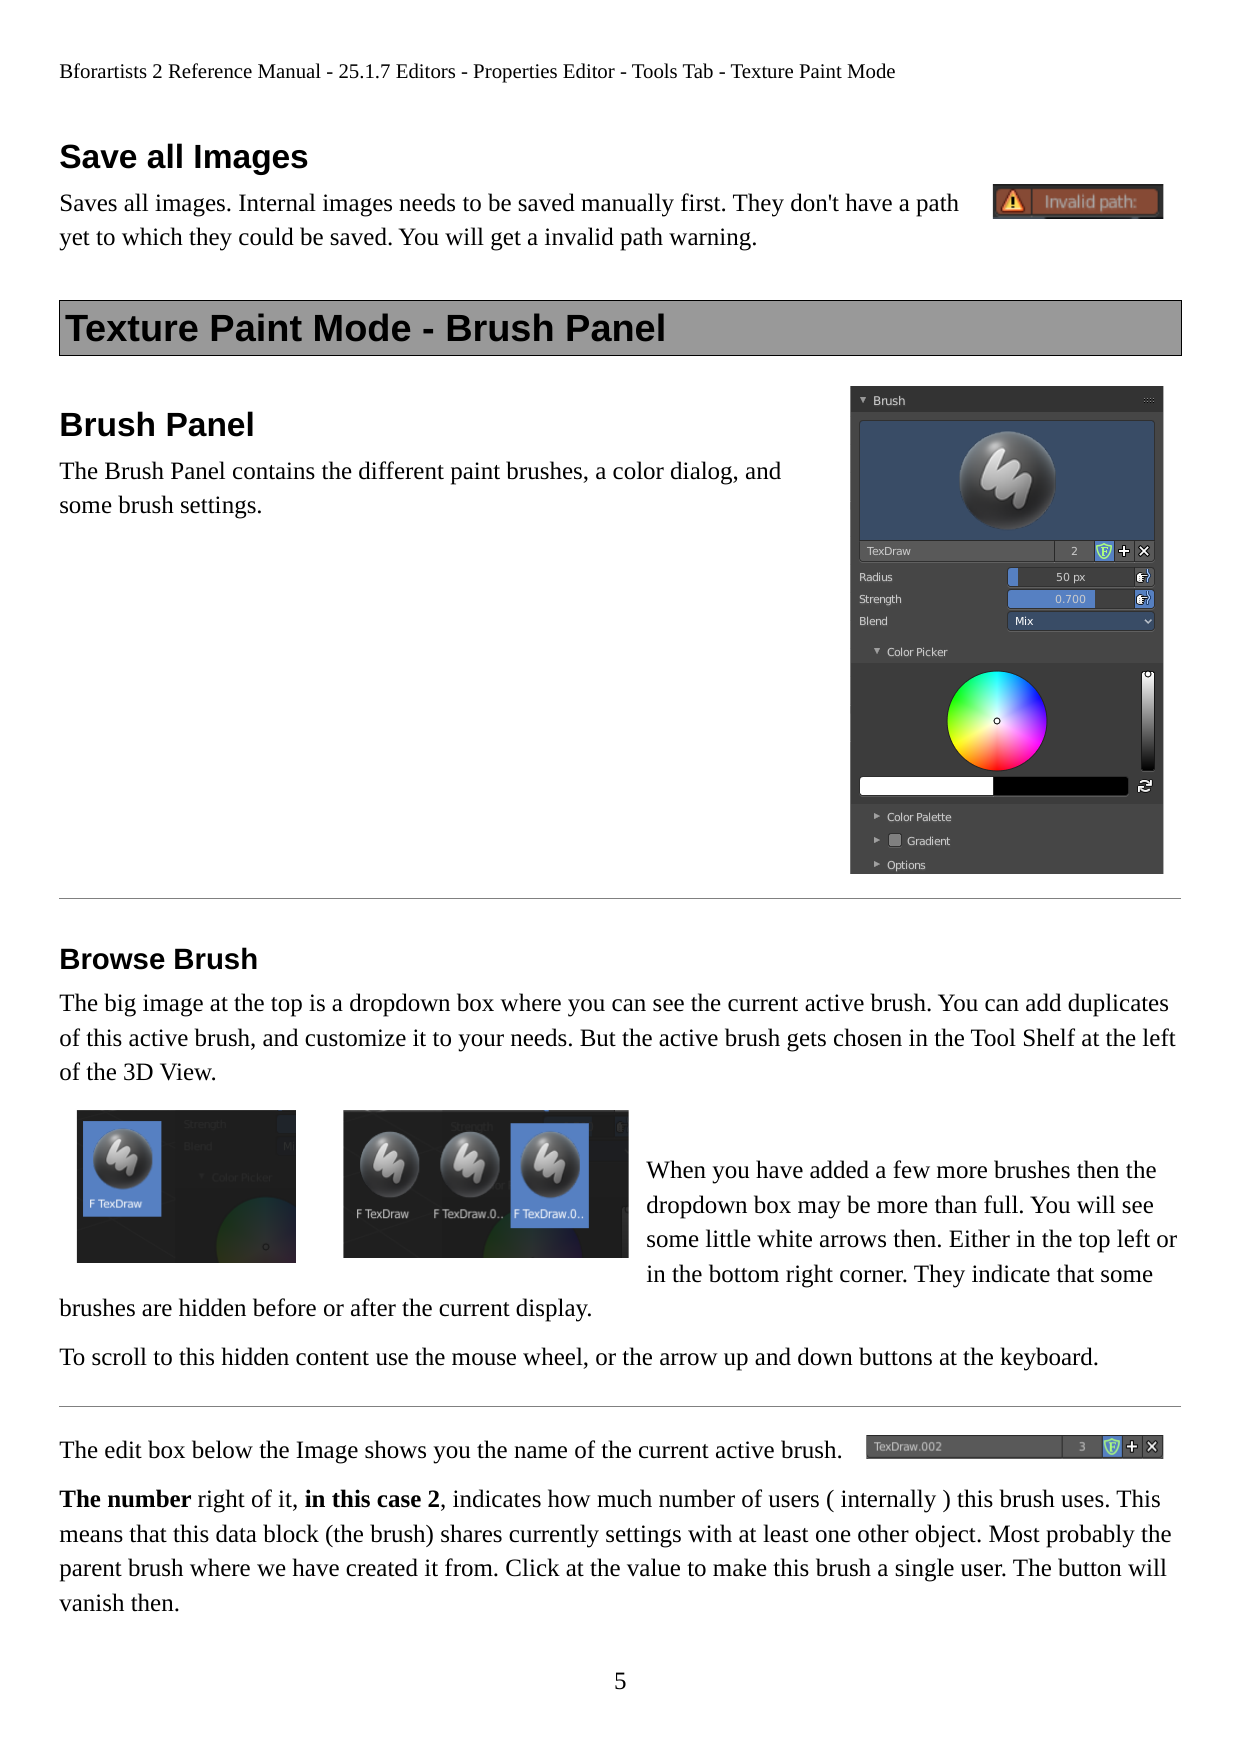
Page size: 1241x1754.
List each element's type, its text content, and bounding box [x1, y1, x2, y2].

picture [76, 1110, 296, 1263]
text The big image at the top is a dropdown box where you can see the current active brush. You can add duplicates of this active brush, and customize it to your needs. But the active brush gets chosen in the Tool Shelf at the left of the 3D View. [59, 988, 1181, 1086]
text The Brush Panel contains the different paint brushes, a color dialog, and some brush settings. [59, 456, 850, 519]
picture [850, 386, 1164, 874]
text Saves all images. Internal images needs to be saved manually first. They don't have a path yet to which they could be saved. You will get a invalid path warning. [59, 188, 1181, 251]
subtitle Browse Brush [59, 942, 1181, 976]
subtitle Brush Panel [59, 405, 850, 444]
table_header Texture Paint Mode - Brush Panel [60, 301, 1181, 355]
subtitle [1164, 405, 1181, 444]
picture [866, 1435, 1164, 1459]
subtitle Save all Images [59, 137, 1181, 175]
picture [343, 1110, 629, 1258]
text To scroll to this hidden content use the mouse wheel, or the arrow up and down buttons at the keyboard. [59, 1342, 1181, 1371]
picture [992, 184, 1164, 219]
text The edit box below the Image shows you the name of the current active brush. [59, 1435, 1181, 1464]
text The number right of it, in this case 2, indicates how much number of users ( internally ) this brush uses. This means that this data block (the brush) shares currently settings with at least one other object. Most probably the parent brush where we have created it from. Click at the value to make this brush a single user. The button will vanish then. [59, 1484, 1181, 1617]
text When you have added a few more brushes then the dropdown box may be more than full. You will see some little white arrows then. Either in the top left or in the bottom right corner. They indicate that some brushes are hidden before or after the current display. [59, 1155, 1181, 1322]
